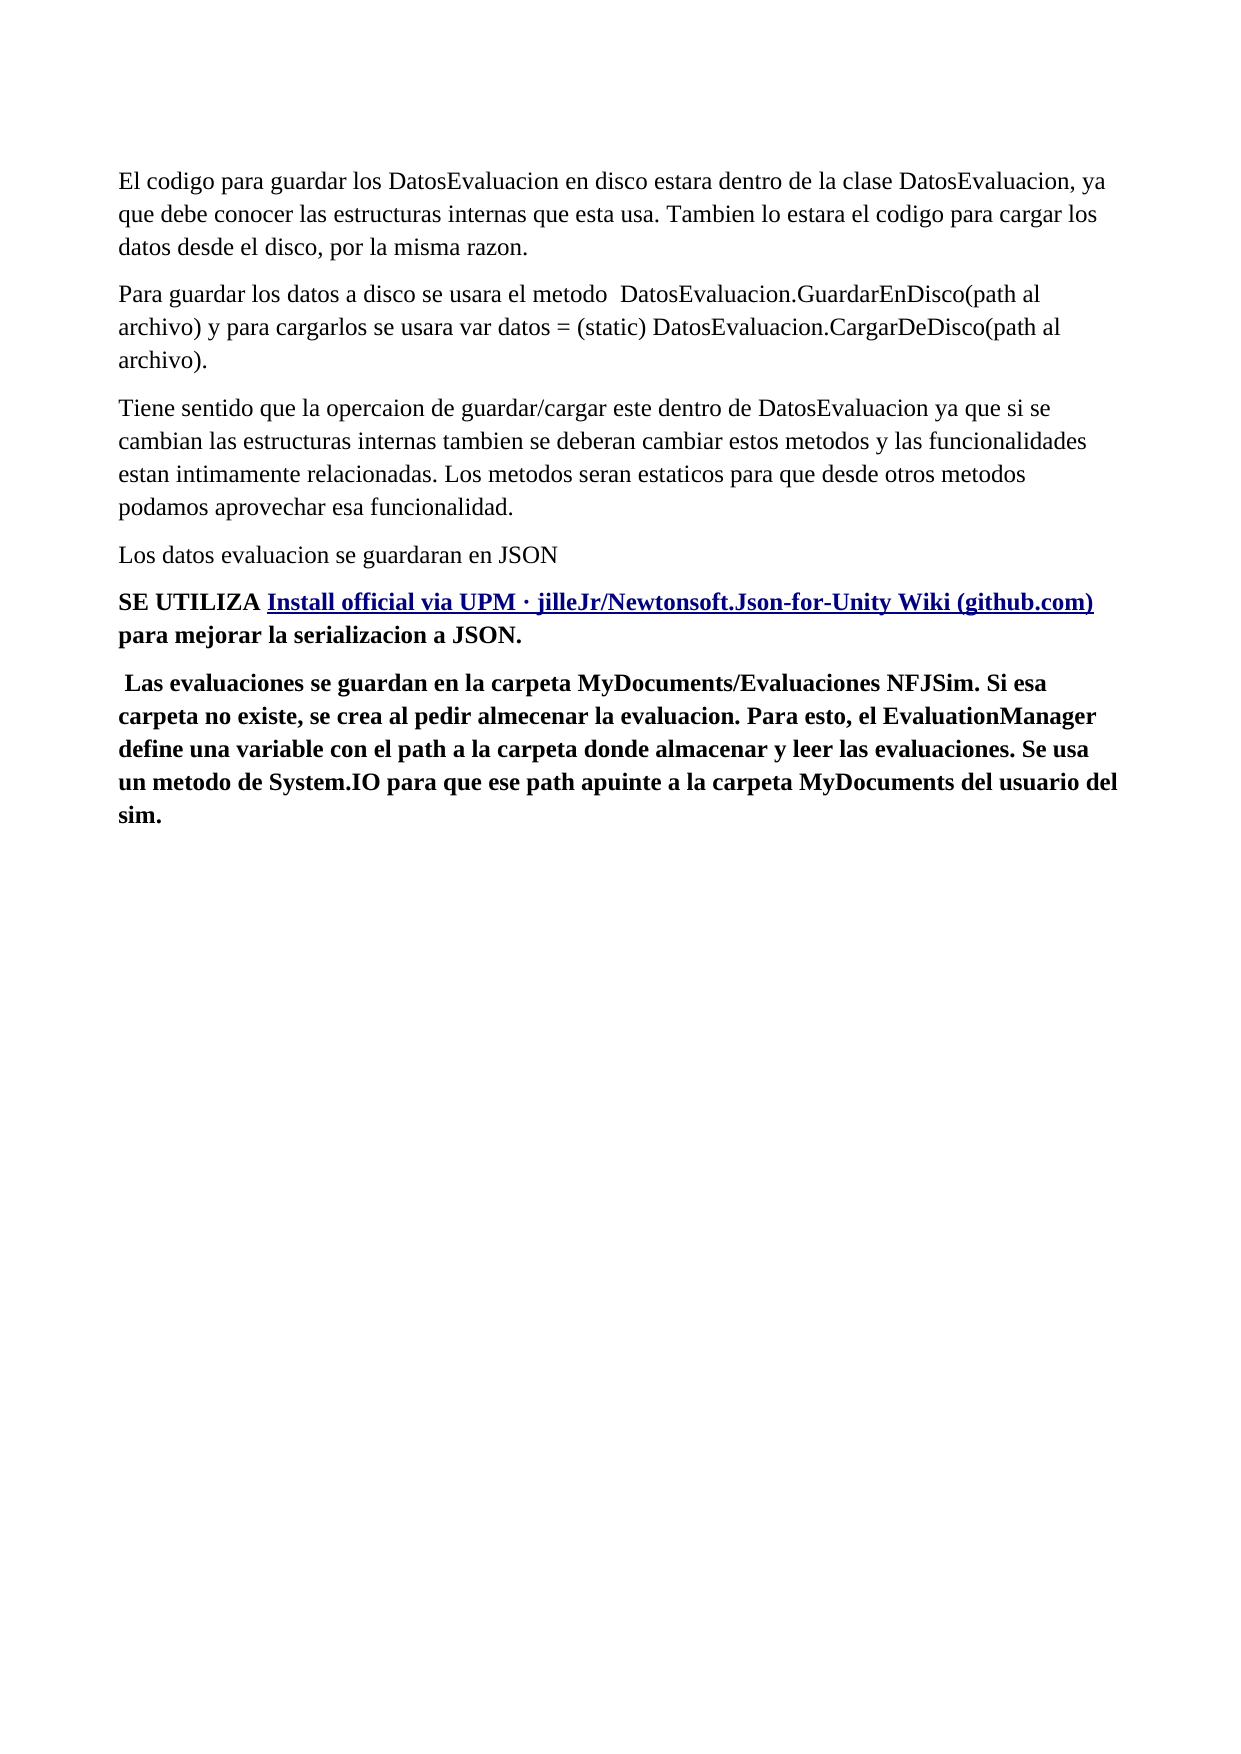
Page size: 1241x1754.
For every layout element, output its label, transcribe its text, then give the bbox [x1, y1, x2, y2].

text Tiene sentido que la opercaion de guardar/cargar este dentro de DatosEvaluacion ya que si se cambian las estructuras internas tambien se deberan cambiar estos metodos y las funcionalidades estan intimamente relacionadas. Los metodos seran estaticos para que desde otros metodos podamos aprovechar esa funcionalidad. [118, 393, 1122, 521]
text Para guardar los datos a disco se usara el metodo DatosEvaluacion.GuardarEnDisco(path al archivo) y para cargarlos se usara var datos = (static) DatosEvaluacion.CargarDeDisco(path al archivo). [118, 279, 1122, 374]
text Los datos evaluacion se guardaran en JSON [118, 540, 1122, 568]
text El codigo para guardar los DatosEvaluacion en disco estara dentro de la clase DatosEvaluacion, ya que debe conocer las estructuras internas que esta usa. Tambien lo estara el codigo para cargar los datos desde el disco, por la misma razon. [118, 166, 1122, 261]
text SE UTILIZA Install official via UPM · jilleJr/Newtonsoft.Json-for-Unity Wiki (github.com) para mejorar la serializacion a JSON. [118, 587, 1122, 649]
text Las evaluaciones se guardan en la carpeta MyDocuments/Evaluaciones NFJSim. Si esa carpeta no existe, se crea al pedir almecenar la evaluacion. Para esto, el EvaluationManager define una variable con el path a la carpeta donde almacenar y leer las evaluaciones. Se usa un metodo de System.IO para que ese path apuinte a la carpeta MyDocuments del usuario del sim. [118, 668, 1122, 829]
